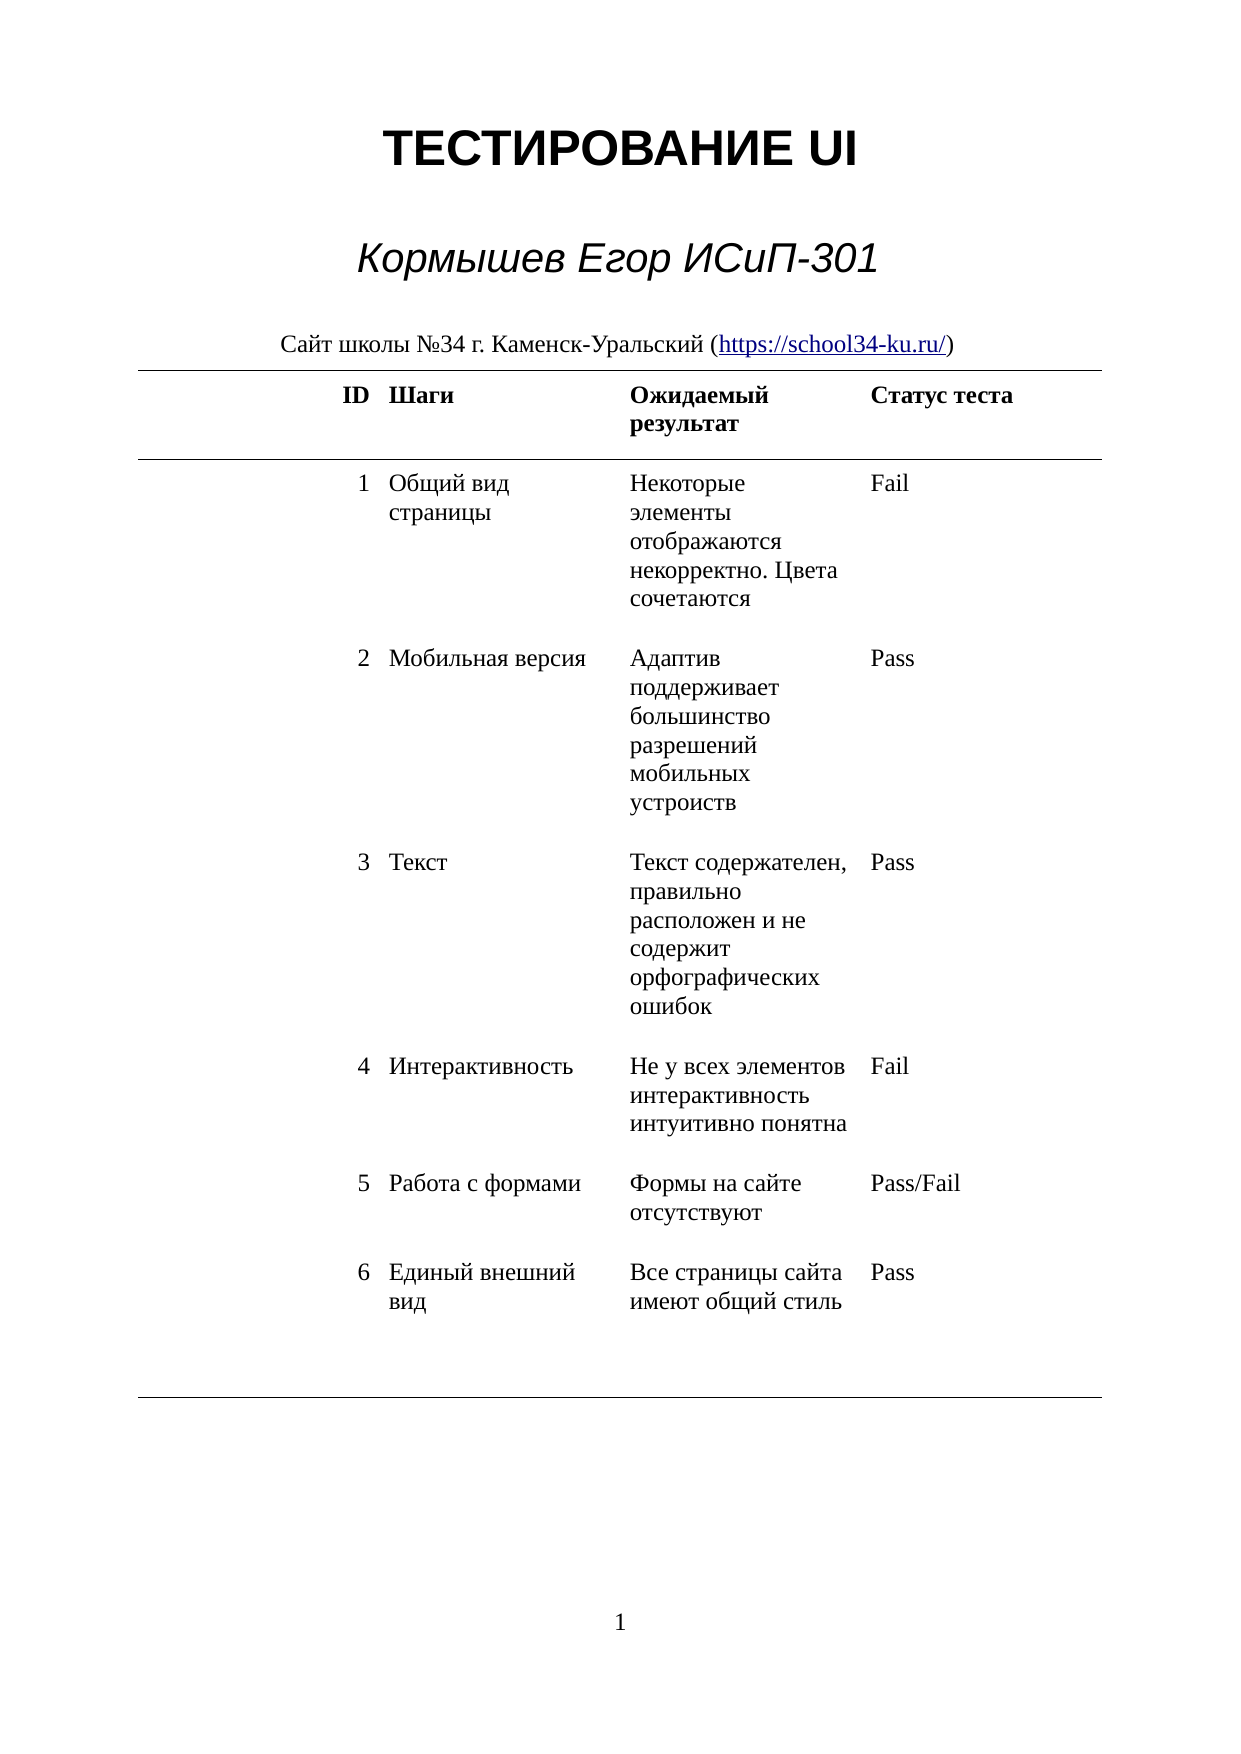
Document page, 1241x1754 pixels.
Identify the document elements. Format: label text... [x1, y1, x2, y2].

subtitle Кормышев Егор ИСиП-301 [118, 233, 1122, 281]
table_cell Интерактивность [379, 1042, 620, 1159]
table_cell Pass [861, 634, 1102, 838]
table_cell [379, 1337, 620, 1397]
table_cell Fail [861, 460, 1102, 634]
table_cell 5 [138, 1159, 379, 1248]
table_header Статус теста [861, 371, 1102, 459]
table_header Шаги [379, 371, 620, 459]
table_cell Fail [861, 1042, 1102, 1159]
table_cell Pass [861, 1248, 1102, 1337]
table_cell Адаптив поддерживает большинство разрешений мобильных устроиств [620, 634, 861, 838]
table_cell Формы на сайте отсутствуют [620, 1159, 861, 1248]
table_cell Общий вид страницы [379, 460, 620, 634]
table_cell Некоторые элементы отображаются некорректно. Цвета сочетаются [620, 460, 861, 634]
table_cell [138, 1337, 379, 1397]
table_cell Единый внешний вид [379, 1248, 620, 1337]
table_cell Текст содержателен, правильно расположен и не содержит орфографических ошибок [620, 838, 861, 1042]
text Сайт школы №34 г. Каменск-Уральский (https://school34-ku.ru/) [118, 329, 1122, 358]
table_header ID [138, 371, 379, 459]
table_cell Работа с формами [379, 1159, 620, 1248]
table_cell [620, 1337, 861, 1397]
title ТЕСТИРОВАНИЕ UI [118, 118, 1122, 176]
table_cell 1 [138, 460, 379, 634]
table_header Ожидаемый результат [620, 371, 861, 459]
table_cell Pass [861, 838, 1102, 1042]
table_cell Не у всех элементов интерактивность интуитивно понятна [620, 1042, 861, 1159]
table_cell 2 [138, 634, 379, 838]
table_cell 4 [138, 1042, 379, 1159]
table_cell Текст [379, 838, 620, 1042]
table_cell [861, 1337, 1102, 1397]
table_cell Мобильная версия [379, 634, 620, 838]
table_cell 6 [138, 1248, 379, 1337]
table_cell Pass/Fail [861, 1159, 1102, 1248]
table_cell 3 [138, 838, 379, 1042]
table_cell Все страницы сайта имеют общий стиль [620, 1248, 861, 1337]
